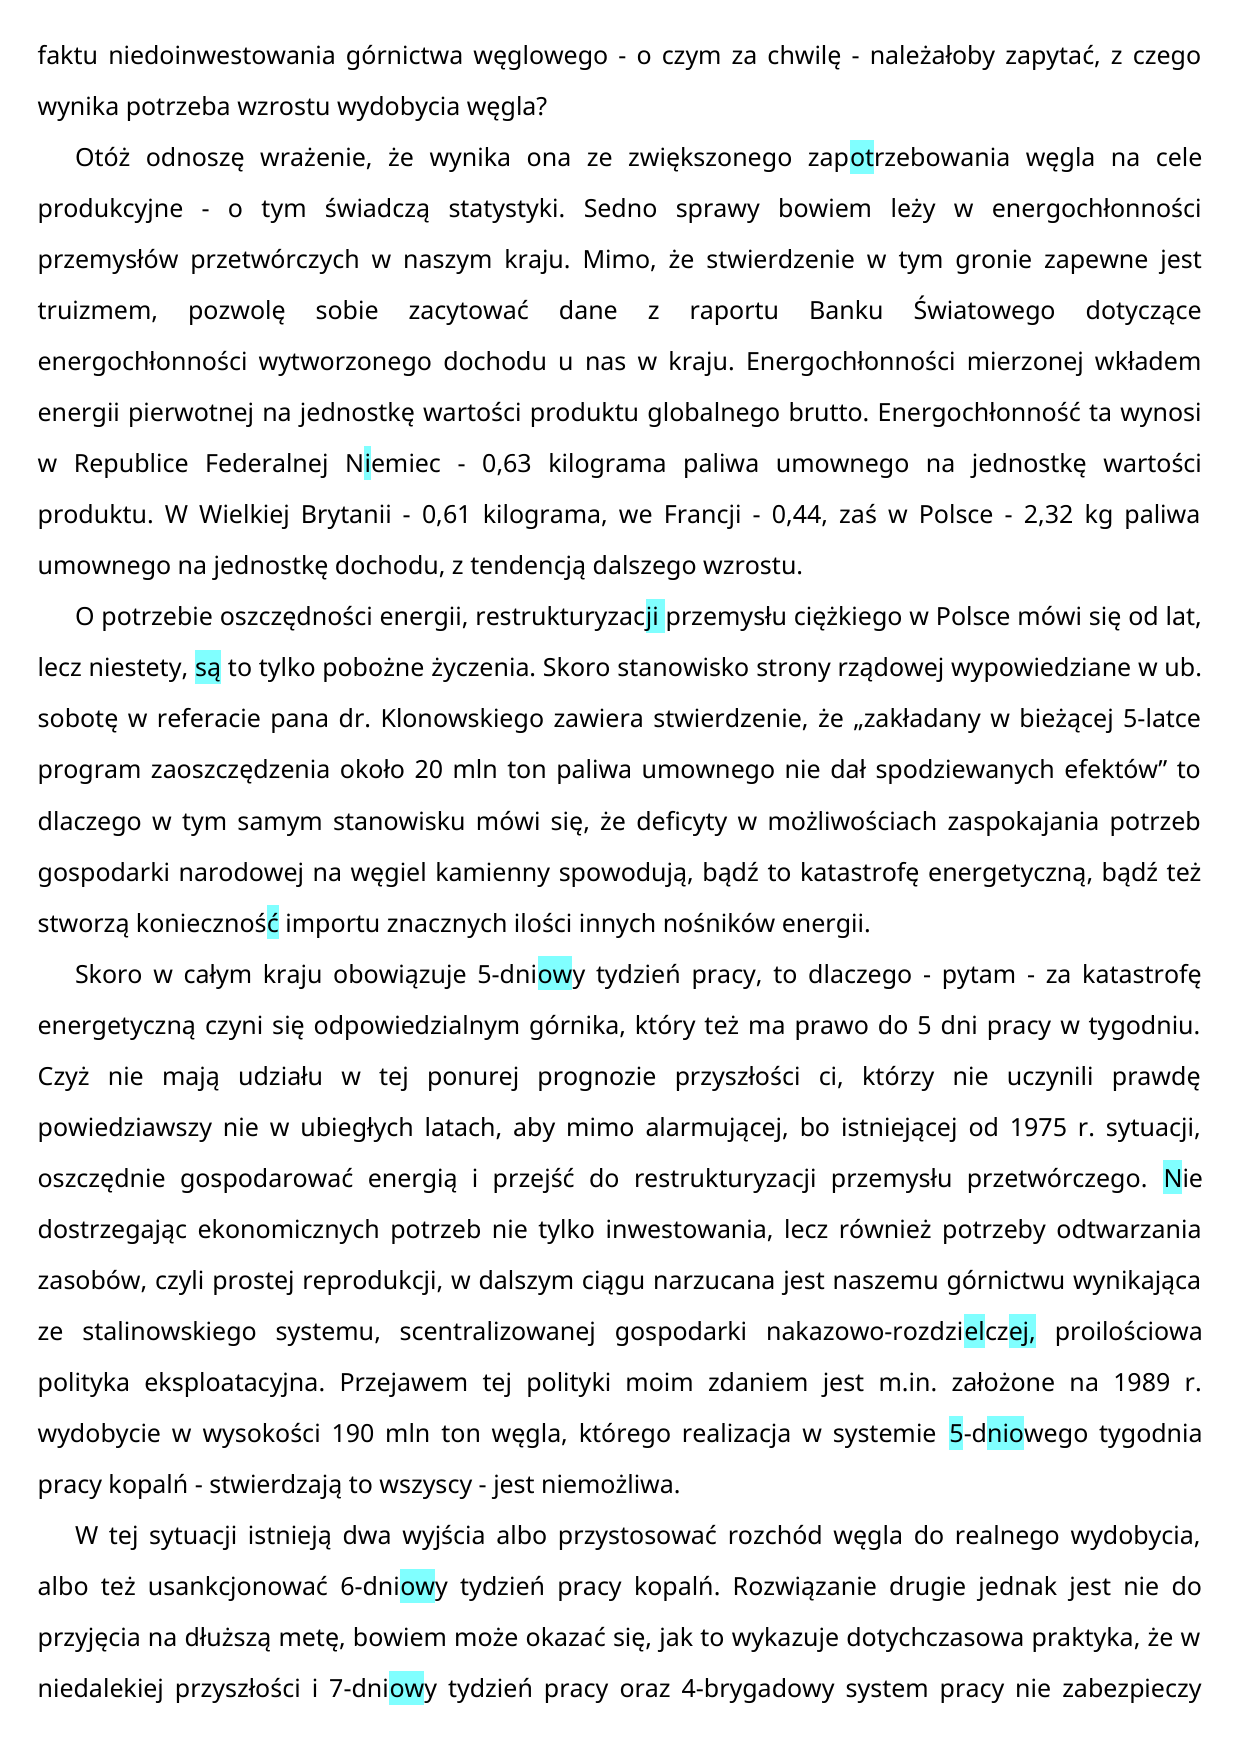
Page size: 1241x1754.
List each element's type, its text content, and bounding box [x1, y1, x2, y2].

text Skoro w całym kraju obowiązuje 5-dniowy tydzień pracy, to dlaczego - pytam - za katastrofę energetyczną czyni się odpowiedzialnym górnika, który też ma prawo do 5 dni pracy w tygodniu. Czyż nie mają udziału w tej ponurej prognozie przyszłości ci, którzy nie uczynili prawdę powiedziawszy nie w ubiegłych latach, aby mimo alarmującej, bo istniejącej od 1975 r. sytuacji, oszczędnie gospodarować energią i przejść do restrukturyzacji przemysłu przetwórczego. Nie dostrzegając ekonomicznych potrzeb nie tylko inwestowania, lecz również potrzeby odtwarzania zasobów, czyli prostej reprodukcji, w dalszym ciągu narzucana jest naszemu górnictwu wynikająca ze stalinowskiego systemu, scentralizowanej gospodarki nakazowo-rozdzielczej, proilościowa polityka eksploatacyjna. Przejawem tej polityki moim zdaniem jest m.in. założone na 1989 r. wydobycie w wysokości 190 mln ton węgla, którego realizacja w systemie 5-dniowego tygodnia pracy kopalń - stwierdzają to wszyscy - jest niemożliwa. [37, 956, 1203, 1501]
text W tej sytuacji istnieją dwa wyjścia albo przystosować rozchód węgla do realnego wydobycia, albo też usankcjonować 6-dniowy tydzień pracy kopalń. Rozwiązanie drugie jednak jest nie do przyjęcia na dłuższą metę, bowiem może okazać się, jak to wykazuje dotychczasowa praktyka, że w niedalekiej przyszłości i 7-dniowy tydzień pracy oraz 4-brygadowy system pracy nie zabezpieczy [37, 1518, 1203, 1705]
text O potrzebie oszczędności energii, restrukturyzacji przemysłu ciężkiego w Polsce mówi się od lat, lecz niestety, są to tylko pobożne życzenia. Skoro stanowisko strony rządowej wypowiedziane w ub. sobotę w referacie pana dr. Klonowskiego zawiera stwierdzenie, że „zakładany w bieżącej 5-latce program zaoszczędzenia około 20 mln ton paliwa umownego nie dał spodziewanych efektów” to dlaczego w tym samym stanowisku mówi się, że deficyty w możliwościach zaspokajania potrzeb gospodarki narodowej na węgiel kamienny spowodują, bądź to katastrofę energetyczną, bądź też stworzą konieczność importu znacznych ilości innych nośników energii. [37, 599, 1203, 939]
text faktu niedoinwestowania górnictwa węglowego - o czym za chwilę - należałoby zapytać, z czego wynika potrzeba wzrostu wydobycia węgla? [37, 37, 1203, 123]
text Otóż odnoszę wrażenie, że wynika ona ze zwiększonego zapotrzebowania węgla na cele produkcyjne - o tym świadczą statystyki. Sedno sprawy bowiem leży w energochłonności przemysłów przetwórczych w naszym kraju. Mimo, że stwierdzenie w tym gronie zapewne jest truizmem, pozwolę sobie zacytować dane z raportu Banku Światowego dotyczące energochłonności wytworzonego dochodu u nas w kraju. Energochłonności mierzonej wkładem energii pierwotnej na jednostkę wartości produktu globalnego brutto. Energochłonność ta wynosi w Republice Federalnej Niemiec - 0,63 kilograma paliwa umownego na jednostkę wartości produktu. W Wielkiej Brytanii - 0,61 kilograma, we Francji - 0,44, zaś w Polsce - 2,32 kg paliwa umownego na jednostkę dochodu, z tendencją dalszego wzrostu. [37, 139, 1203, 582]
